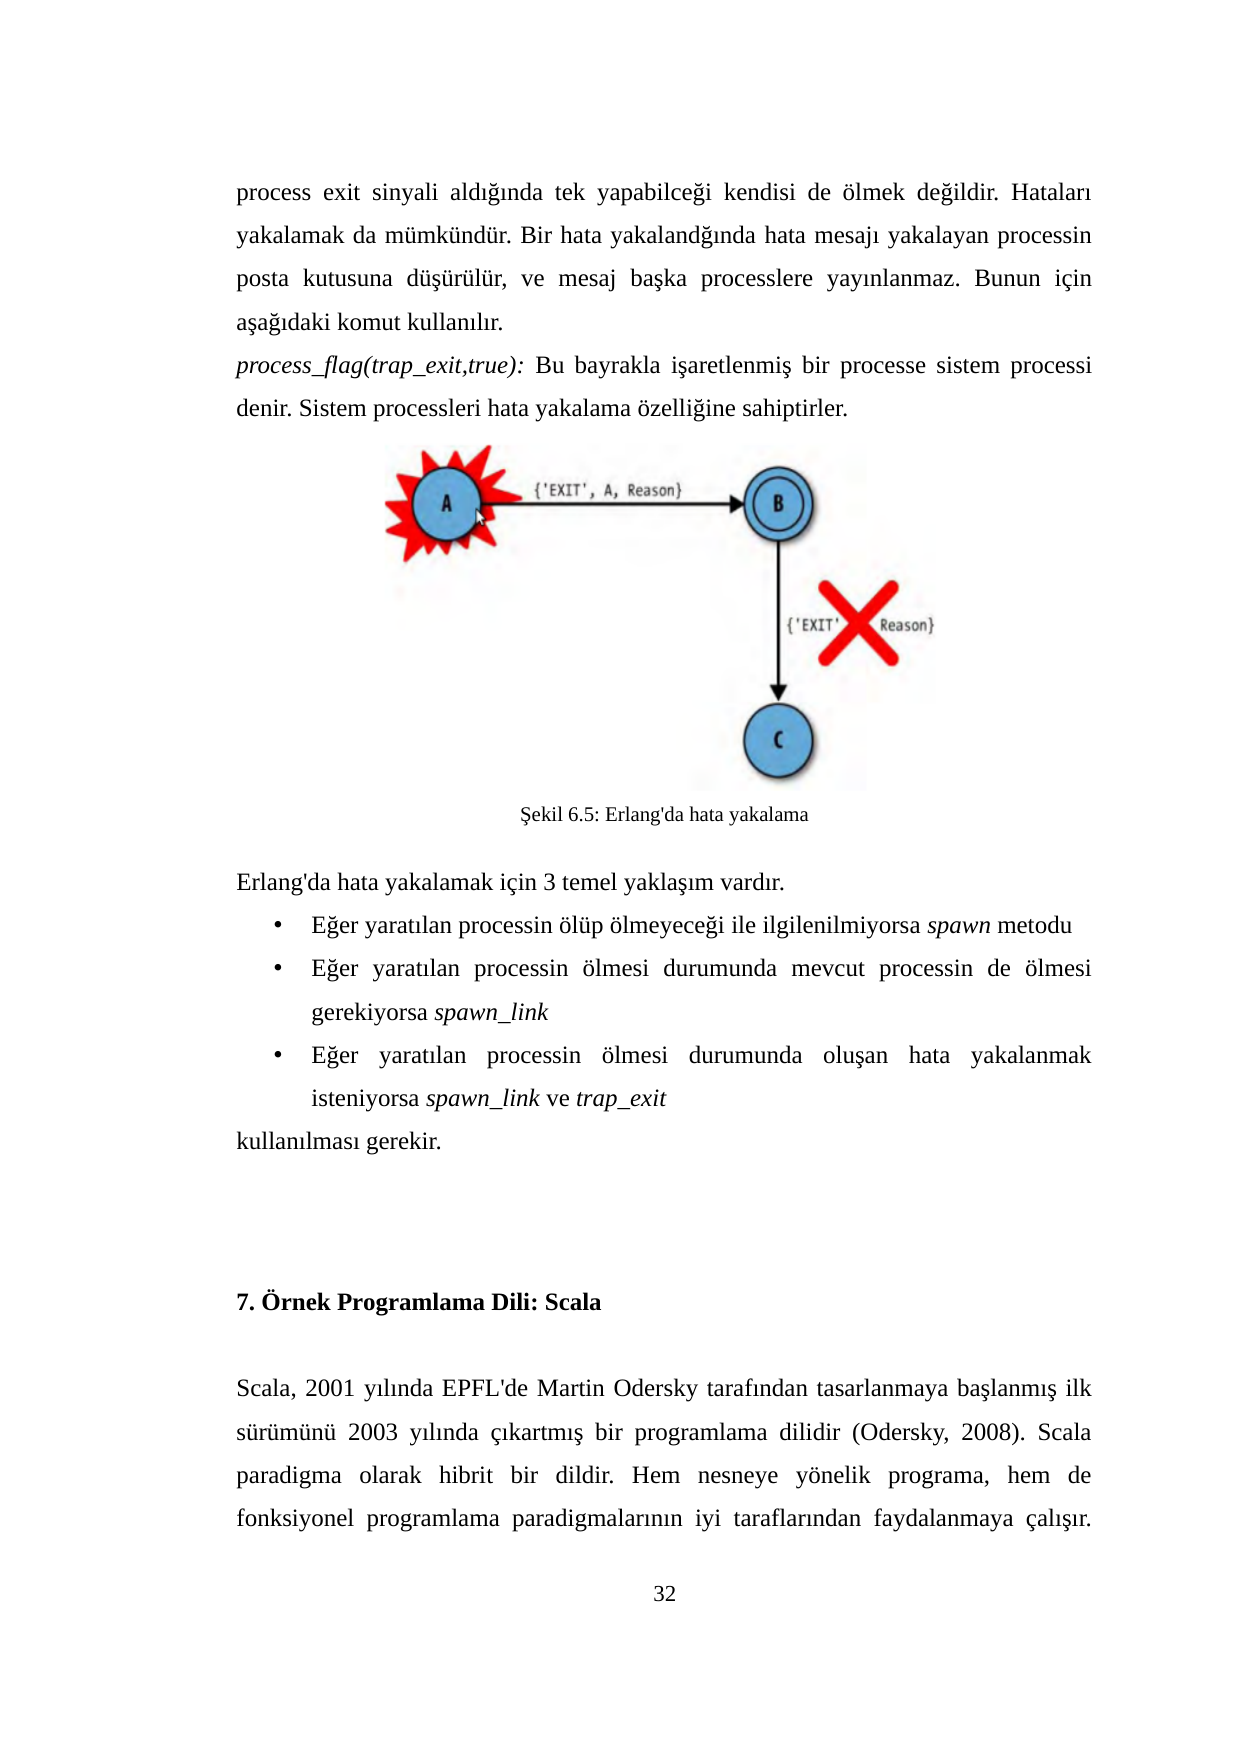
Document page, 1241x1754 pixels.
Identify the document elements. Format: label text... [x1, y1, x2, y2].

list Eğer yaratılan processin ölmesi durumunda mevcut processin de ölmesi gerekiyorsa spawn_link [274, 953, 1093, 1025]
text process_flag(trap_exit,true): Bu bayrakla işaretlenmiş bir processe sistem processi denir. Sistem processleri hata yakalama özelliğine sahiptirler. [236, 350, 1093, 422]
text process exit sinyali aldığında tek yapabilceği kendisi de ölmek değildir. Hataları yakalamak da mümkündür. Bir hata yakalandğında hata mesajı yakalayan processin posta kutusuna düşürülür, ve mesaj başka processlere yayınlanmaz. Bunun için aşağıdaki komut kullanılır. [236, 177, 1093, 335]
list Eğer yaratılan processin ölüp ölmeyeceği ile ilgilenilmiyorsa spawn metodu [274, 910, 1093, 939]
text Şekil 6.5: Erlang'da hata yakalama [364, 791, 965, 826]
text Scala, 2001 yılında EPFL'de Martin Odersky tarafından tasarlanmaya başlanmış ilk sürümünü 2003 yılında çıkartmış bir programlama dilidir (Odersky, 2008). Scala paradigma olarak hibrit bir dildir. Hem nesneye yönelik programa, hem de fonksiyonel programlama paradigmalarının iyi taraflarından faydalanmaya çalışır. [236, 1373, 1093, 1532]
subtitle Örnek Programlama Dili: Scala [236, 1287, 1093, 1316]
list Eğer yaratılan processin ölmesi durumunda oluşan hata yakalanmak isteniyorsa spawn_link ve trap_exit [274, 1040, 1093, 1112]
text kullanılması gerekir. [236, 1126, 1093, 1155]
text Erlang'da hata yakalamak için 3 temel yaklaşım vardır. [236, 867, 1093, 896]
picture [363, 436, 966, 791]
